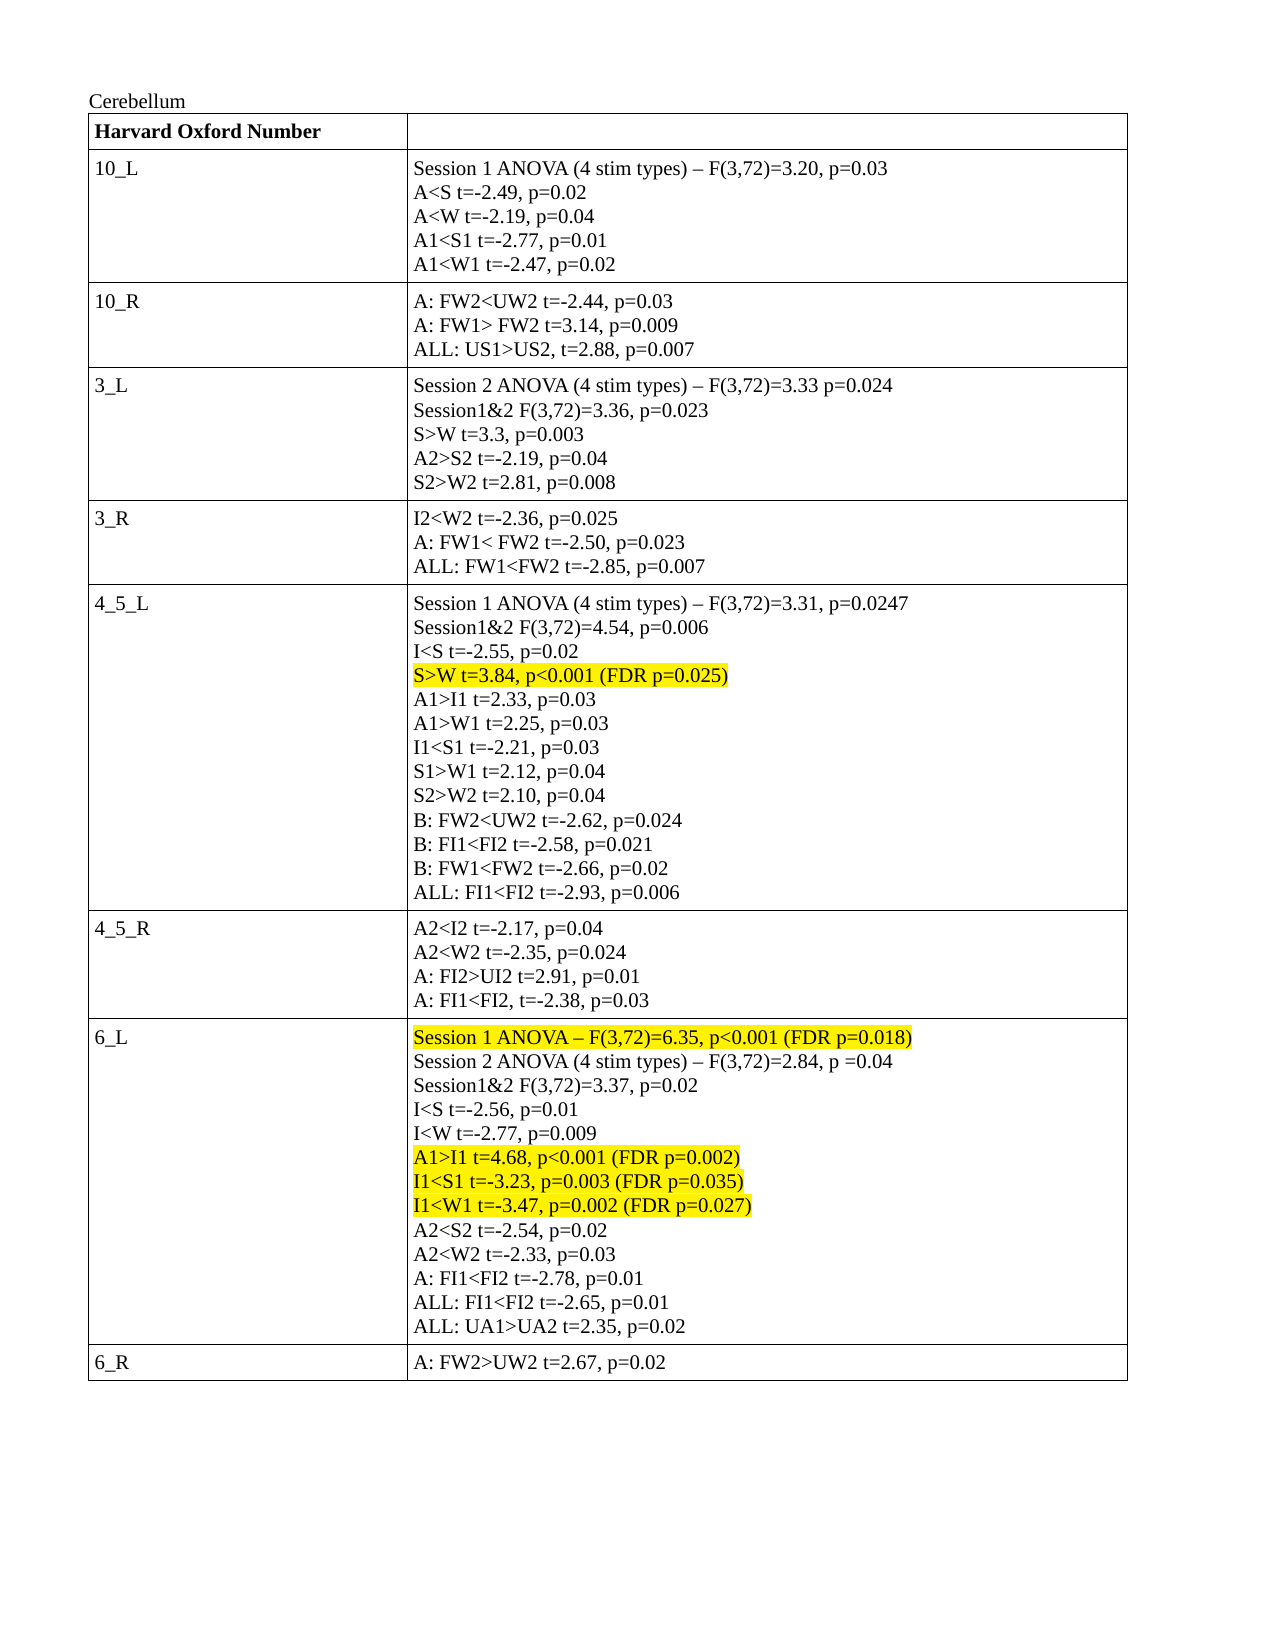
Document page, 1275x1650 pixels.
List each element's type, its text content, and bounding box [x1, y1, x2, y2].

table_cell Session 1 ANOVA – F(3,72)=6.35, p<0.001 (FDR p=0.018) Session 2 ANOVA (4 stim types) – F(3,72)=2.84, p =0.04 Session1&2 F(3,72)=3.37, p=0.02 I<S t=-2.56, p=0.01 I<W t=-2.77, p=0.009 A1>I1 t=4.68, p<0.001 (FDR p=0.002) I1<S1 t=-3.23, p=0.003 (FDR p=0.035) I1<W1 t=-3.47, p=0.002 (FDR p=0.027) A2<S2 t=-2.54, p=0.02 A2<W2 t=-2.33, p=0.03 A: FI1<FI2 t=-2.78, p=0.01 ALL: FI1<FI2 t=-2.65, p=0.01 ALL: UA1>UA2 t=2.35, p=0.02 [408, 1019, 1127, 1343]
table_cell Session 1 ANOVA (4 stim types) – F(3,72)=3.31, p=0.0247 Session1&2 F(3,72)=4.54, p=0.006 I<S t=-2.55, p=0.02 S>W t=3.84, p<0.001 (FDR p=0.025) A1>I1 t=2.33, p=0.03 A1>W1 t=2.25, p=0.03 I1<S1 t=-2.21, p=0.03 S1>W1 t=2.12, p=0.04 S2>W2 t=2.10, p=0.04 B: FW2<UW2 t=-2.62, p=0.024 B: FI1<FI2 t=-2.58, p=0.021 B: FW1<FW2 t=-2.66, p=0.02 ALL: FI1<FI2 t=-2.93, p=0.006 [408, 585, 1127, 909]
table_cell 3_R [89, 501, 407, 584]
table_cell 4_5_R [89, 911, 407, 1018]
table_cell A2<I2 t=-2.17, p=0.04 A2<W2 t=-2.35, p=0.024 A: FI2>UI2 t=2.91, p=0.01 A: FI1<FI2, t=-2.38, p=0.03 [408, 911, 1127, 1018]
table_cell Session 2 ANOVA (4 stim types) – F(3,72)=3.33 p=0.024 Session1&2 F(3,72)=3.36, p=0.023 S>W t=3.3, p=0.003 A2>S2 t=-2.19, p=0.04 S2>W2 t=2.81, p=0.008 [408, 368, 1127, 499]
table_cell A: FW2<UW2 t=-2.44, p=0.03 A: FW1> FW2 t=3.14, p=0.009 ALL: US1>US2, t=2.88, p=0.007 [408, 283, 1127, 367]
table_cell I2<W2 t=-2.36, p=0.025 A: FW1< FW2 t=-2.50, p=0.023 ALL: FW1<FW2 t=-2.85, p=0.007 [408, 501, 1127, 584]
table_header [408, 114, 1127, 149]
table_cell 6_L [89, 1019, 407, 1343]
text Cerebellum [88, 88, 1186, 113]
table_header Harvard Oxford Number [89, 114, 407, 149]
table_cell 6_R [89, 1345, 407, 1380]
table_cell 10_L [89, 150, 407, 282]
table_cell 4_5_L [89, 585, 407, 909]
table_cell Session 1 ANOVA (4 stim types) – F(3,72)=3.20, p=0.03 A<S t=-2.49, p=0.02 A<W t=-2.19, p=0.04 A1<S1 t=-2.77, p=0.01 A1<W1 t=-2.47, p=0.02 [408, 150, 1127, 282]
table_cell 10_R [89, 283, 407, 367]
table_cell 3_L [89, 368, 407, 499]
table_cell A: FW2>UW2 t=2.67, p=0.02 [408, 1345, 1127, 1380]
